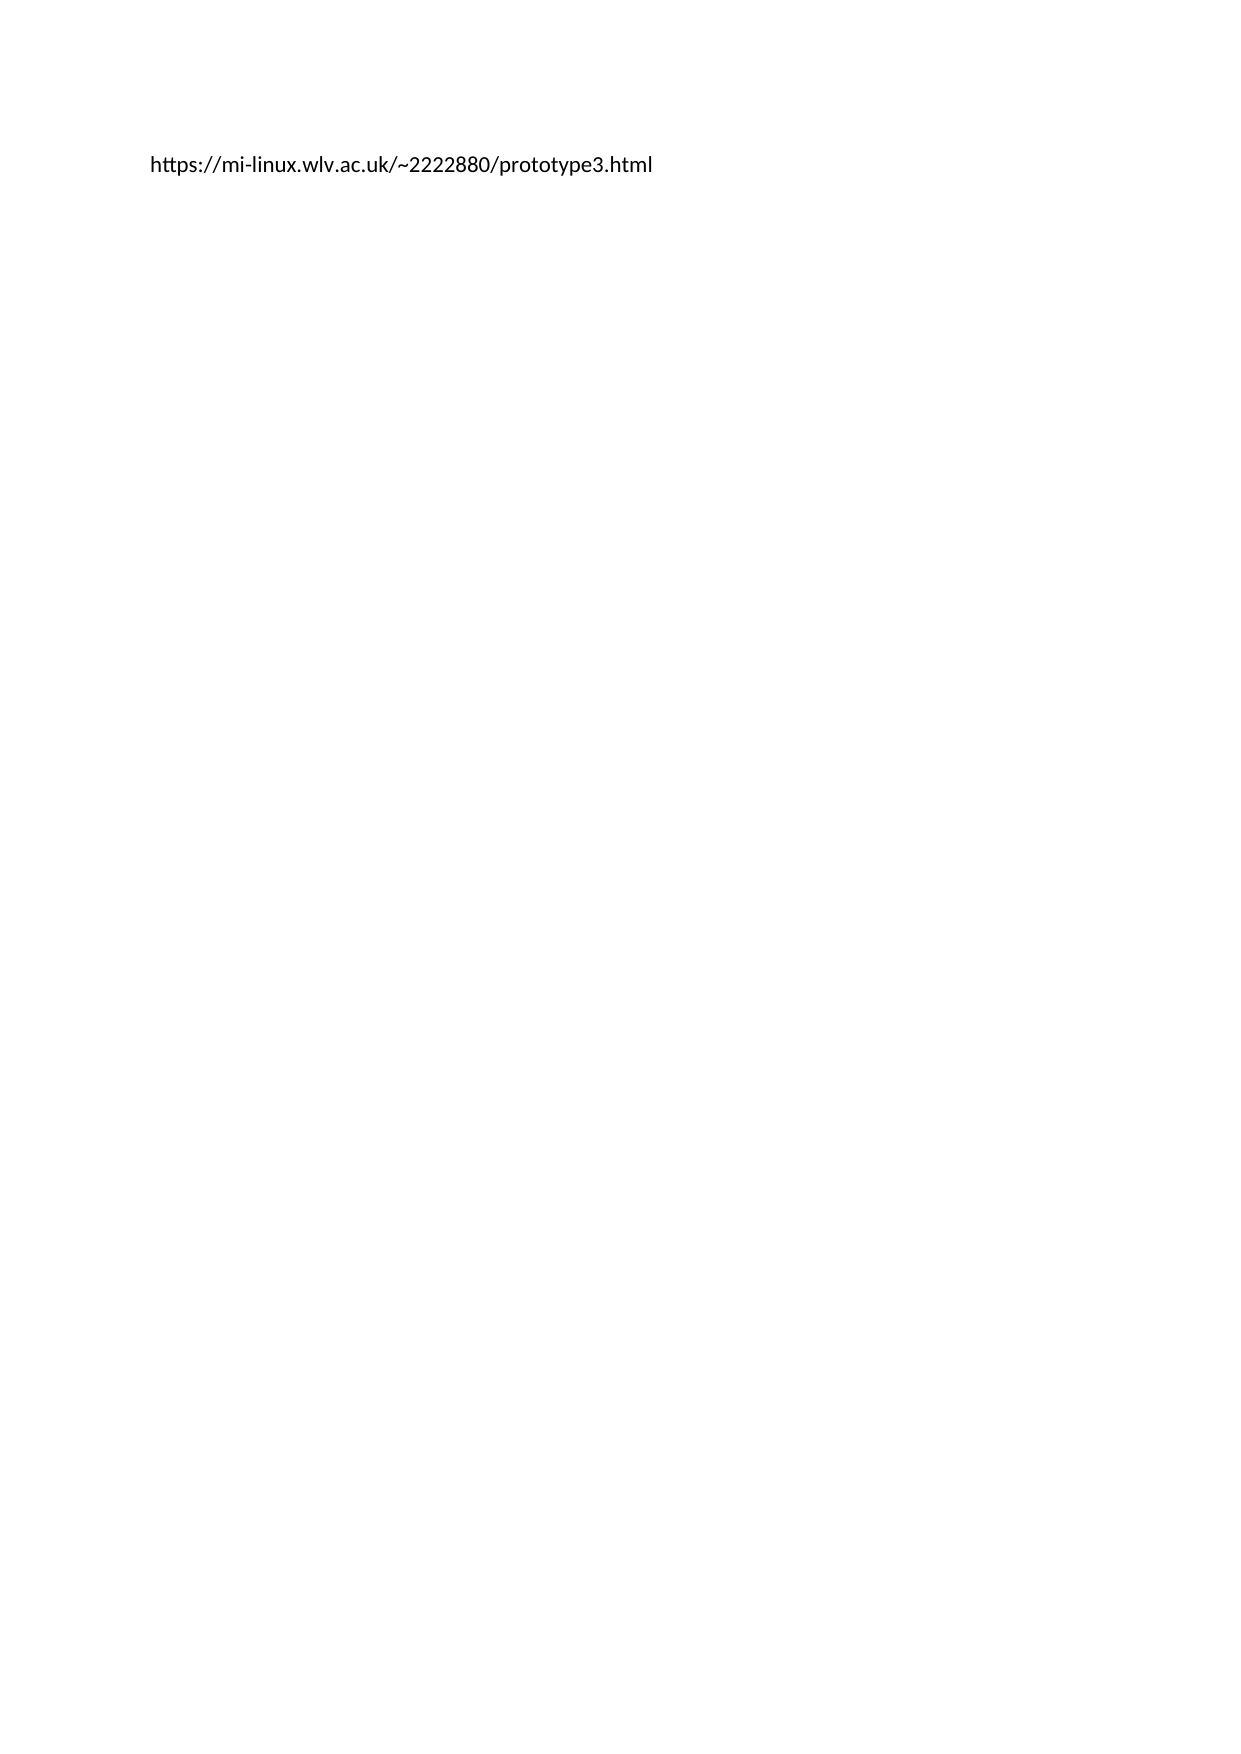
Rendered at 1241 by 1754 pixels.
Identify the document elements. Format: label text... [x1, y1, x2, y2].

text https://mi-linux.wlv.ac.uk/~2222880/prototype3.html [150, 150, 1090, 178]
